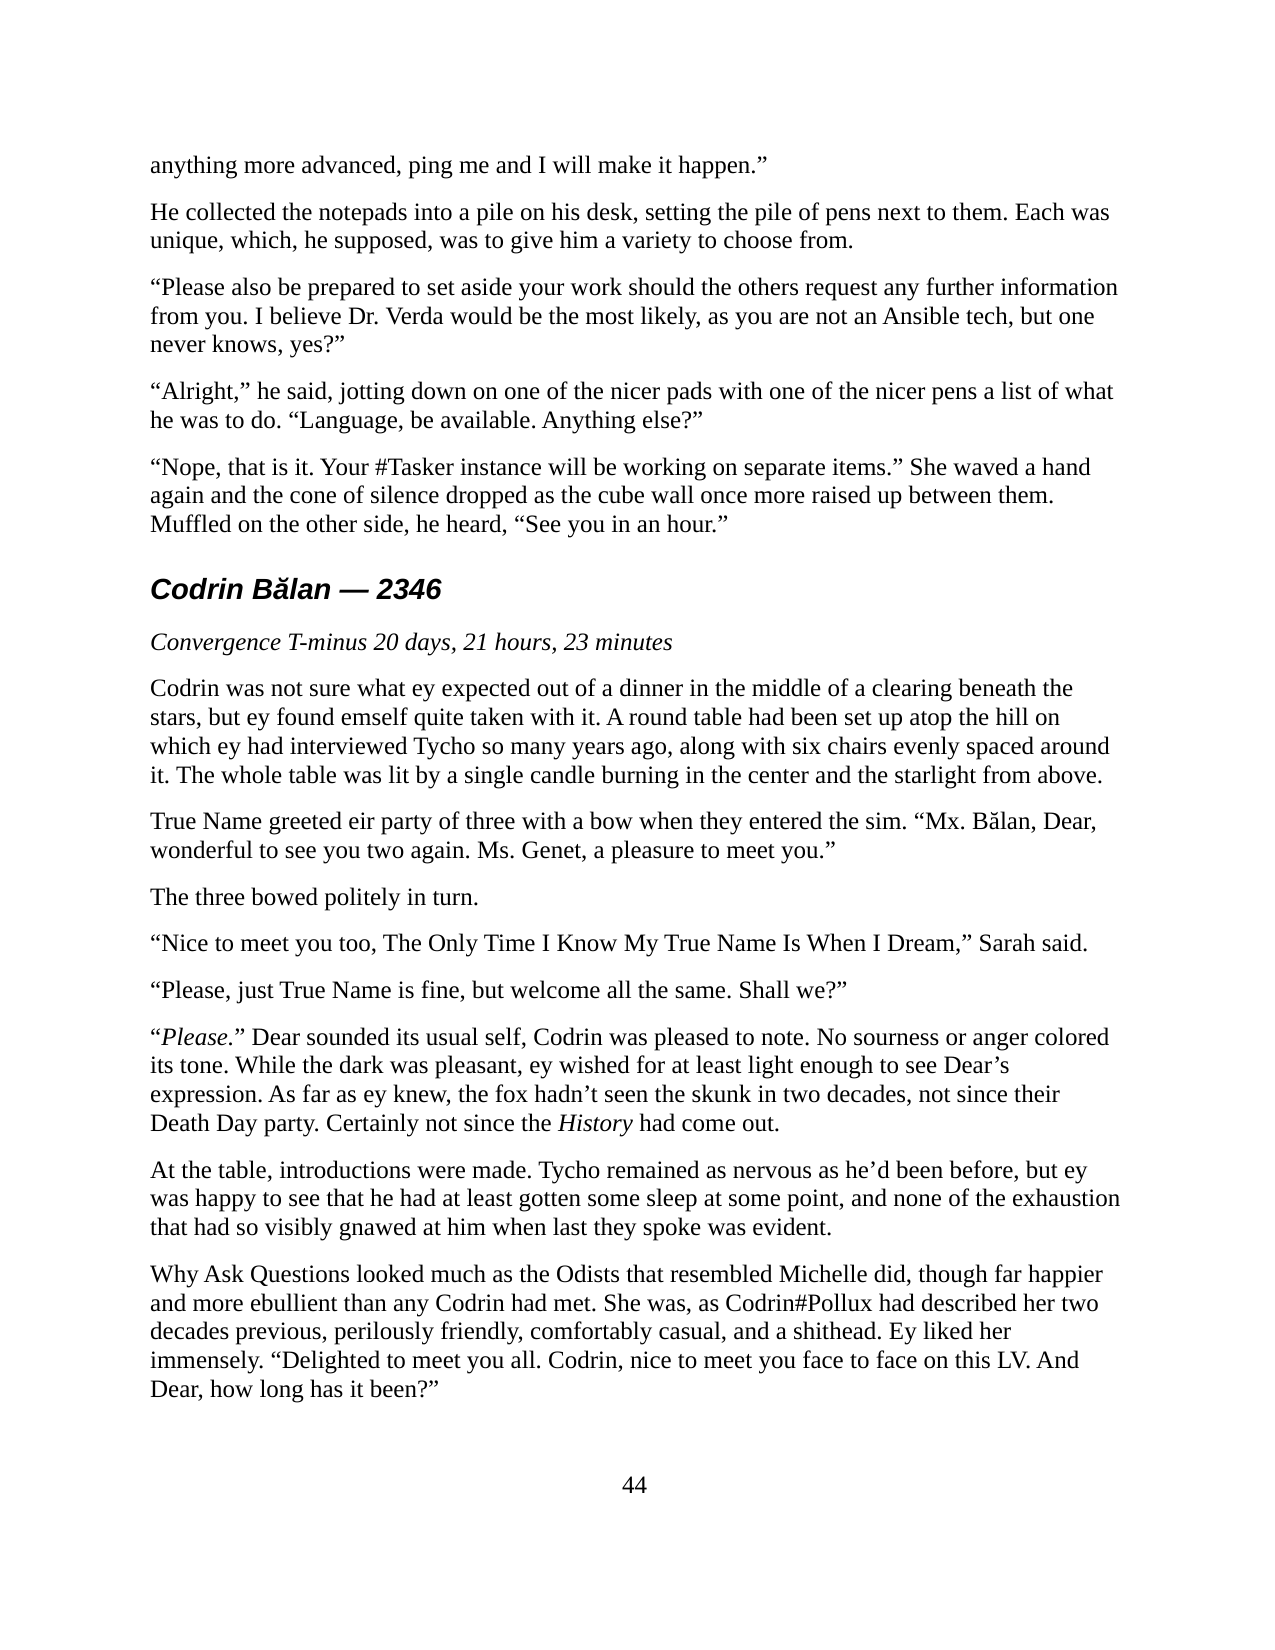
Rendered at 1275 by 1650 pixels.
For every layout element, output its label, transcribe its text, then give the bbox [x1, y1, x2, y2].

text “Nice to meet you too, The Only Time I Know My True Name Is When I Dream,” Sarah said. [150, 928, 1125, 957]
text He collected the notepads into a pile on his desk, setting the pile of pens next to them. Each was unique, which, he supposed, was to give him a variety to choose from. [150, 197, 1125, 254]
text Codrin was not sure what ey expected out of a dinner in the middle of a clearing beneath the stars, but ey found emself quite taken with it. A round table had been set up atop the hill on which ey had interviewed Tycho so many years ago, along with six chairs evenly spaced around it. The whole table was lit by a single candle burning in the center and the starlight from above. [150, 673, 1125, 788]
text True Name greeted eir party of three with a bow when they entered the sim. “Mx. Bălan, Dear, wonderful to see you two again. Ms. Genet, a pleasure to meet you.” [150, 806, 1125, 864]
text Convergence T-minus 20 days, 21 hours, 23 minutes [150, 627, 1125, 656]
text “Please, just True Name is fine, but welcome all the same. Shall we?” [150, 975, 1125, 1004]
text At the table, introductions were made. Tycho remained as nervous as he’d been before, but ey was happy to see that he had at least gotten some sleep at some point, and none of the exhaustion that had so visibly gnawed at him when last they spoke was evident. [150, 1155, 1125, 1241]
text Why Ask Questions looked much as the Odists that resembled Michelle did, though far happier and more ebullient than any Codrin had met. She was, as Codrin#Pollux had described her two decades previous, perilously friendly, comfortably casual, and a shithead. Ey liked her immensely. “Delighted to meet you all. Codrin, nice to meet you face to face on this LV. And Dear, how long has it been?” [150, 1259, 1125, 1403]
text The three bowed politely in turn. [150, 882, 1125, 911]
text “Please.” Dear sounded its usual self, Codrin was pleased to note. No sourness or anger colored its tone. While the dark was pleasant, ey wished for at least light enough to see Dear’s expression. As far as ey knew, the fox hadn’t seen the skunk in two decades, not since their Death Day party. Certainly not since the History had come out. [150, 1022, 1125, 1137]
text “Please also be prepared to set aside your work should the others request any further information from you. I believe Dr. Verda would be the most likely, as you are not an Ansible tech, but one never knows, yes?” [150, 272, 1125, 358]
subtitle Codrin Bălan — 2346 [150, 572, 1125, 605]
text anything more advanced, ping me and I will make it happen.” [150, 150, 1125, 179]
text “Alright,” he said, jotting down on one of the nicer pads with one of the nicer pens a list of what he was to do. “Language, be available. Anything else?” [150, 376, 1125, 434]
text “Nope, that is it. Your #Tasker instance will be working on separate items.” She waved a hand again and the cone of silence dropped as the cube wall once more raised up between them. Muffled on the other side, he heard, “See you in an hour.” [150, 452, 1125, 538]
